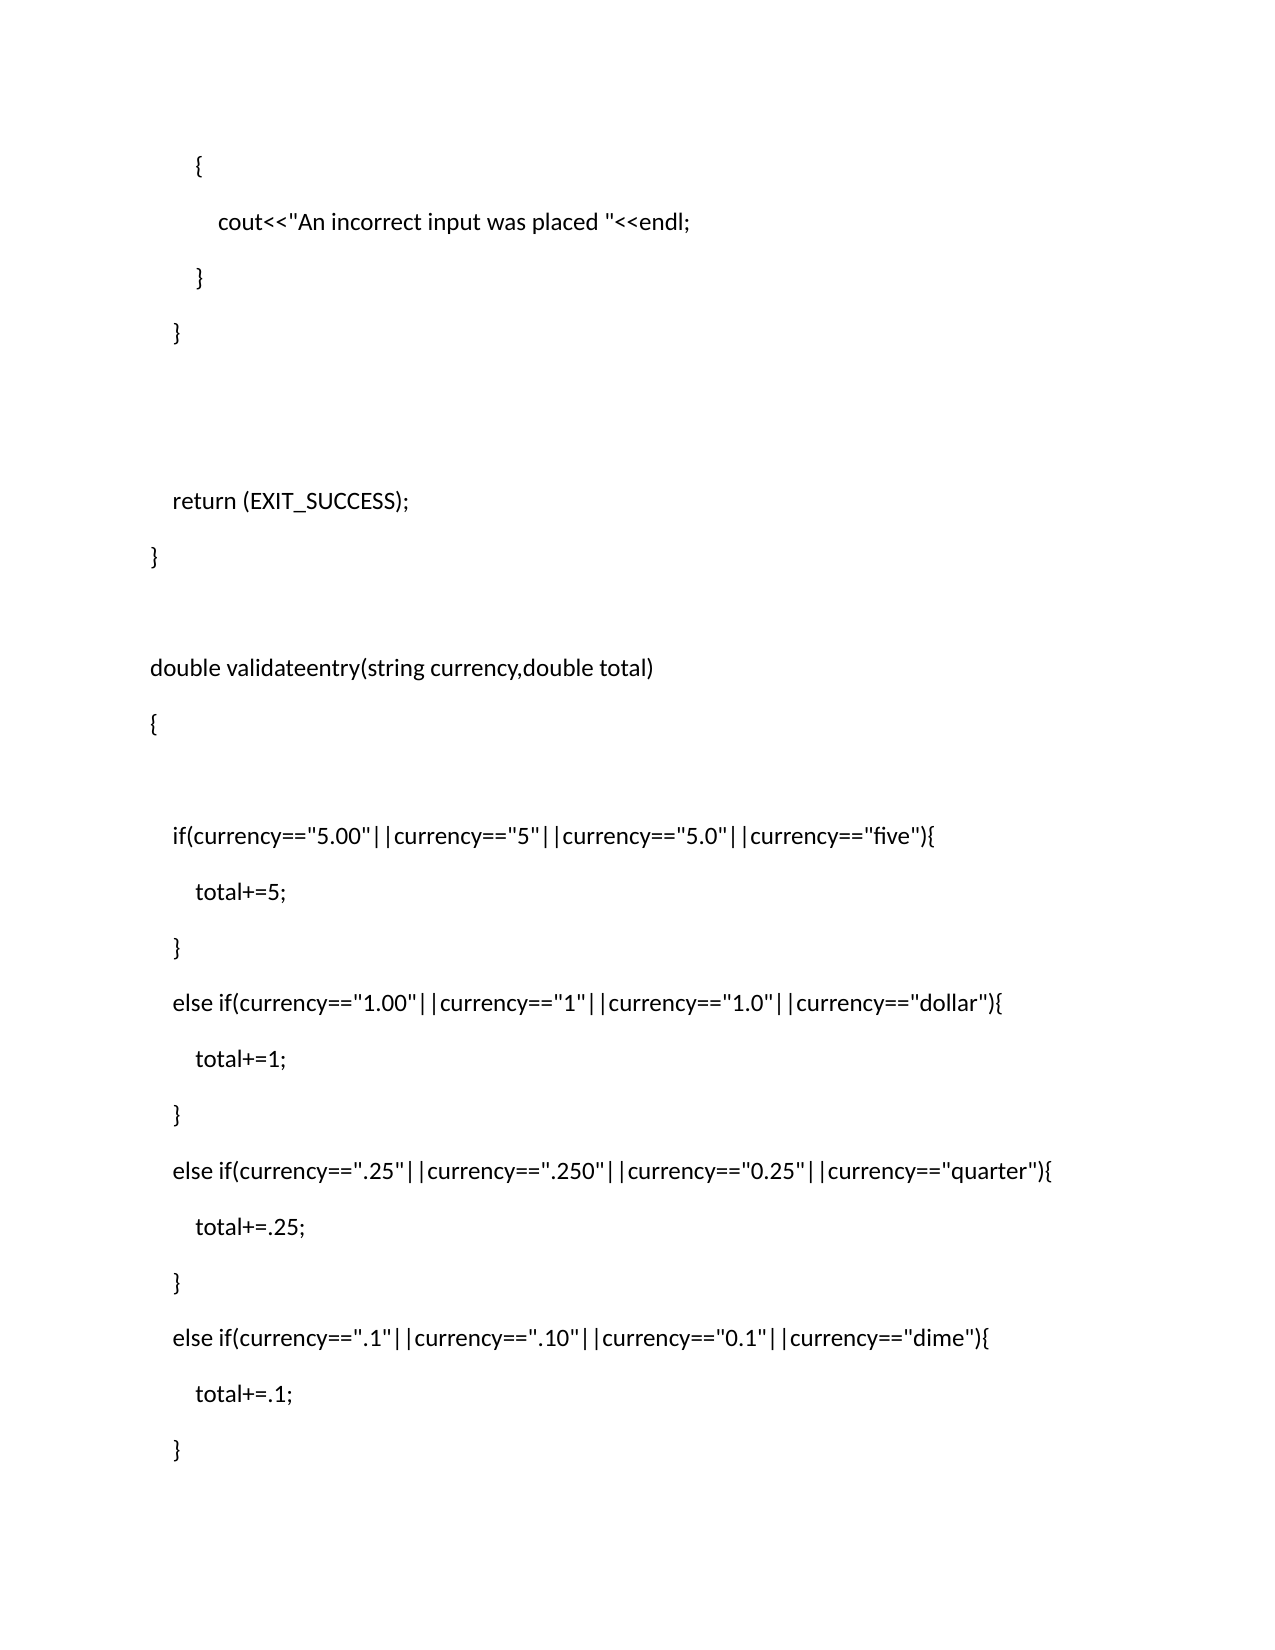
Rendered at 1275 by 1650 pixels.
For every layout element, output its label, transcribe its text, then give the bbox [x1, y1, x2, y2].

text total+=.25; [150, 1211, 1125, 1241]
text return (EXIT_SUCCESS); [150, 485, 1125, 516]
text else if(currency=="1.00"||currency=="1"||currency=="1.0"||currency=="dollar"){ [150, 987, 1125, 1018]
text else if(currency==".25"||currency==".250"||currency=="0.25"||currency=="quarter"){ [150, 1155, 1125, 1186]
text } [150, 1099, 1125, 1130]
text total+=.1; [150, 1378, 1125, 1409]
text double validateentry(string currency,double total) [150, 652, 1125, 683]
text } [150, 1434, 1125, 1465]
text } [150, 932, 1125, 962]
text else if(currency==".1"||currency==".10"||currency=="0.1"||currency=="dime"){ [150, 1322, 1125, 1353]
text total+=1; [150, 1043, 1125, 1074]
text cout<<"An incorrect input was placed "<<endl; [150, 206, 1125, 236]
text if(currency=="5.00"||currency=="5"||currency=="5.0"||currency=="five"){ [150, 820, 1125, 851]
text } [150, 262, 1125, 292]
text total+=5; [150, 876, 1125, 906]
text } [150, 1267, 1125, 1297]
text } [150, 541, 1125, 571]
text { [150, 150, 1125, 181]
text { [150, 708, 1125, 739]
text } [150, 317, 1125, 348]
